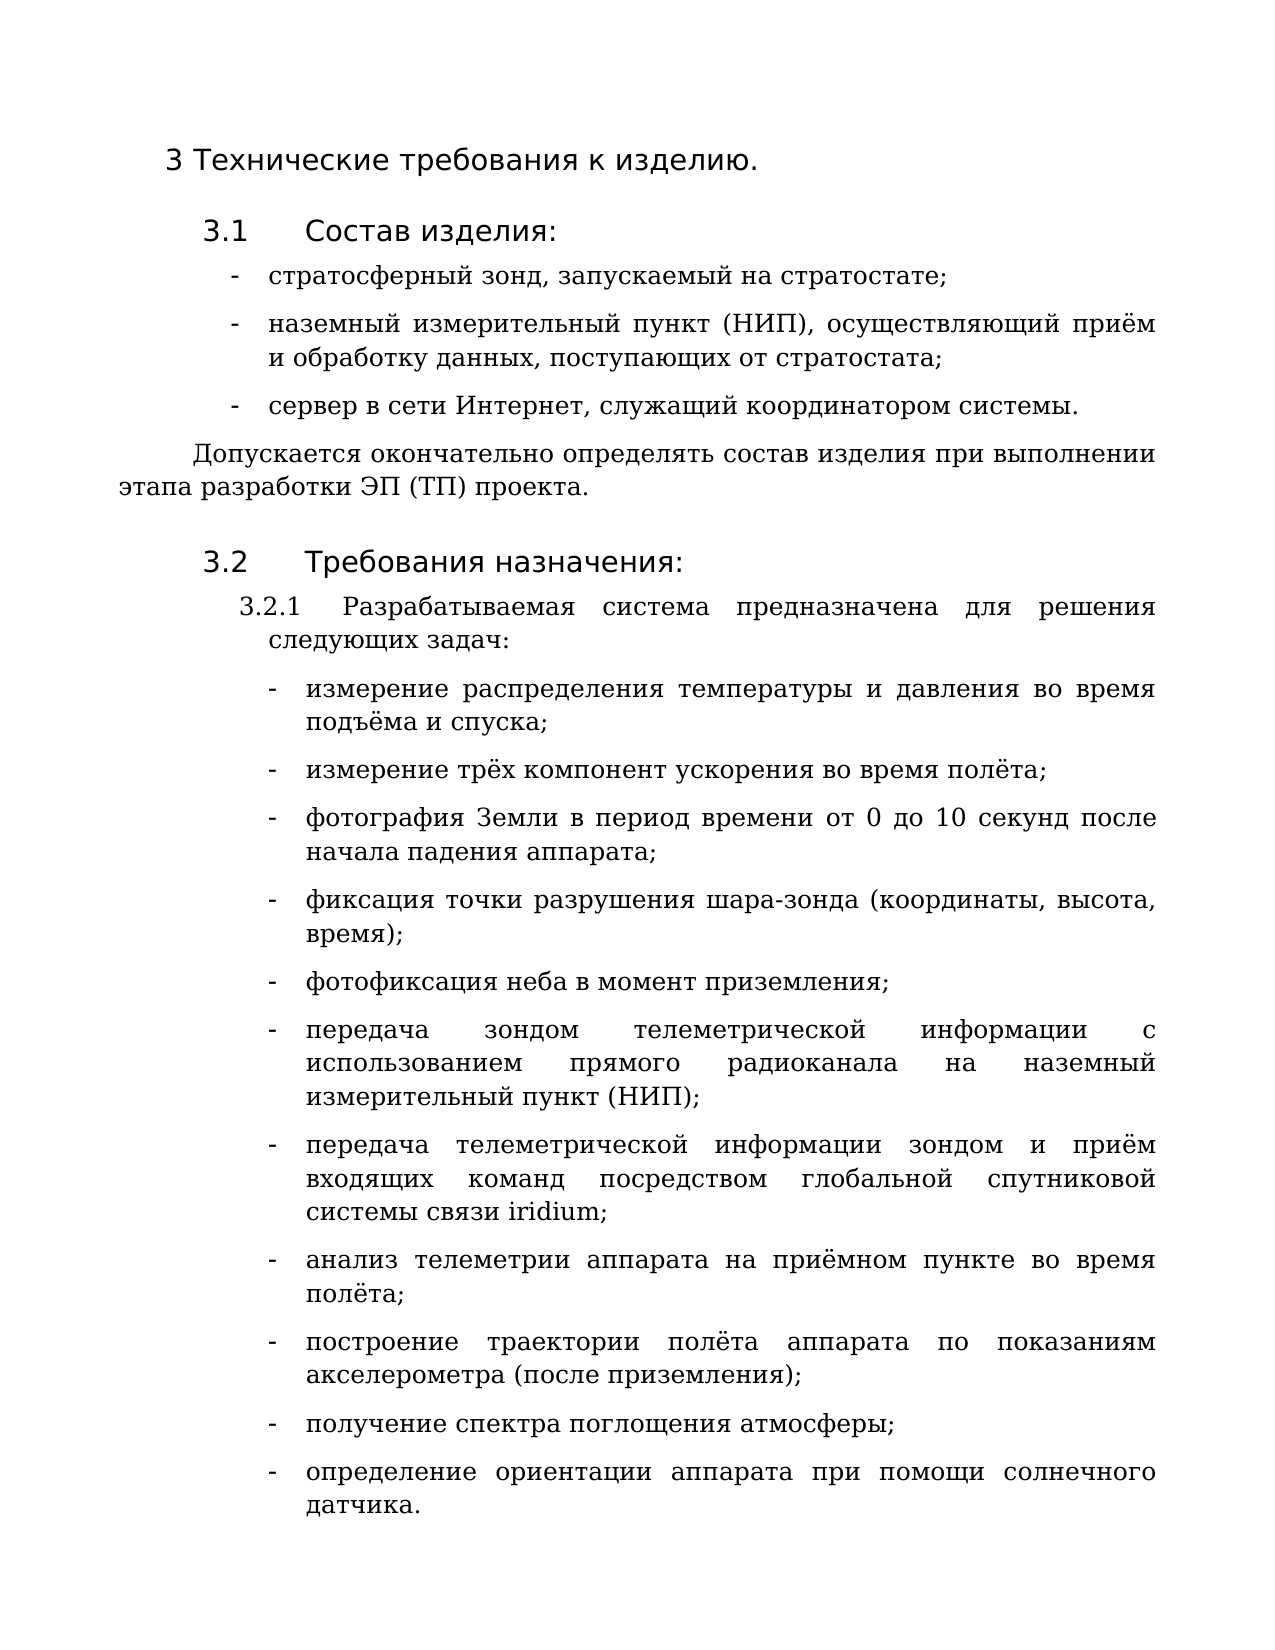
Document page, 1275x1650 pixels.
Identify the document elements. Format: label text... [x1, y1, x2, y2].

list Разрабатываемая система предназначена для решения следующих задач: [231, 592, 1157, 655]
list измерение трёх компонент ускорения во время полёта; [268, 755, 1157, 784]
text Допускается окончательно определять состав изделия при выполнении этапа разработки ЭП (ТП) проекта. [118, 439, 1157, 502]
subtitle Технические требования к изделию. [156, 143, 1157, 177]
list стратосферный зонд, запускаемый на стратостате; [231, 261, 1157, 290]
subtitle Требования назначения: [193, 546, 1157, 579]
list передача зондом телеметрической информации с использованием прямого радиоканала на наземный измерительный пункт (НИП); [268, 1015, 1157, 1111]
list построение траектории полёта аппарата по показаниям акселерометра (после приземления); [268, 1327, 1157, 1390]
list анализ телеметрии аппарата на приёмном пункте во время полёта; [268, 1245, 1157, 1308]
list фиксация точки разрушения шара-зонда (координаты, высота, время); [268, 885, 1157, 948]
list получение спектра поглощения атмосферы; [268, 1409, 1157, 1438]
subtitle Состав изделия: [193, 214, 1157, 248]
list сервер в сети Интернет, служащий координатором системы. [231, 391, 1157, 420]
list фотофиксация неба в момент приземления; [268, 967, 1157, 996]
list измерение распределения температуры и давления во время подъёма и спуска; [268, 674, 1157, 736]
list передача телеметрической информации зондом и приём входящих команд посредством глобальной спутниковой системы связи iridium; [268, 1130, 1157, 1226]
list фотография Земли в период времени от 0 до 10 секунд после начала падения аппарата; [268, 803, 1157, 866]
list определение ориентации аппарата при помощи солнечного датчика. [268, 1457, 1157, 1519]
list наземный измерительный пункт (НИП), осуществляющий приём и обработку данных, поступающих от стратостата; [231, 309, 1157, 372]
